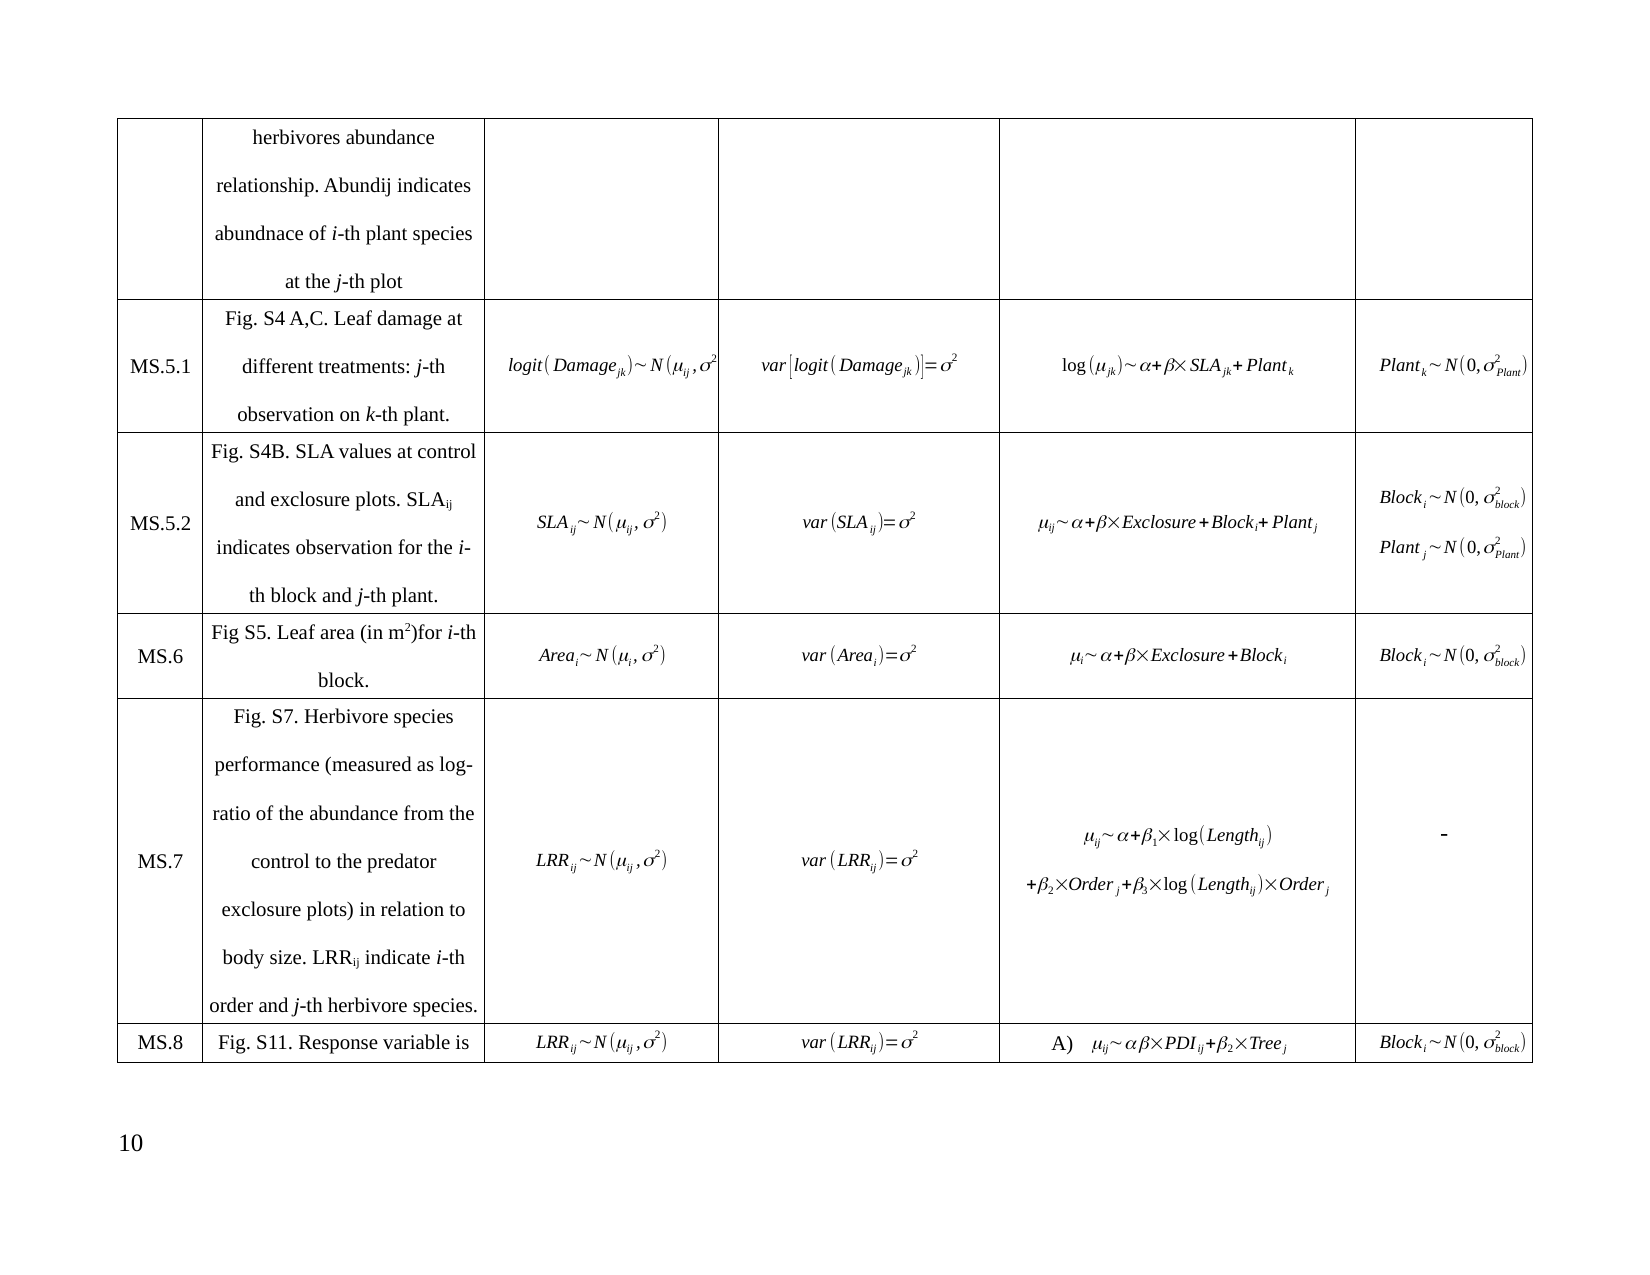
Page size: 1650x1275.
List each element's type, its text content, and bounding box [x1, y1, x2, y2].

table_cell - [1356, 119, 1532, 299]
table_cell [1000, 300, 1355, 432]
table_cell [1356, 433, 1532, 613]
table_cell Fig. S7. Herbivore species performance (measured as log-ratio of the abundance from the control to the predator exclosure plots) in relation to body size. LRRij indicate i-th order and j-th herbivore species. [203, 699, 484, 1023]
table_cell [1000, 433, 1355, 613]
table_cell [485, 614, 718, 697]
table_cell MS.8 [118, 1024, 202, 1062]
table_cell MS.6 [118, 614, 202, 697]
table_cell [1000, 614, 1355, 697]
table_cell [1000, 119, 1355, 299]
table_cell [485, 300, 718, 432]
table_cell [719, 300, 999, 432]
table_cell [1000, 699, 1355, 1023]
table_cell Fig. S4 A,C. Leaf damage at different treatments: j-th observation on k-th plant. [203, 300, 484, 432]
table_cell [719, 699, 999, 1023]
table_cell MS.5.1 [118, 300, 202, 432]
table_cell herbivores abundance relationship. Abundij indicates abundnace of i-th plant species at the j-th plot [203, 119, 484, 299]
table_cell MS.5.2 [118, 433, 202, 613]
table_cell [1356, 1024, 1532, 1062]
table_cell [1356, 614, 1532, 697]
table_cell - [1356, 699, 1532, 1023]
table_cell [719, 433, 999, 613]
table_cell A) B) [1000, 1024, 1355, 1062]
table_cell MS.7 [118, 699, 202, 1023]
table_cell [485, 433, 718, 613]
table_cell [485, 1024, 718, 1062]
table_cell Fig. S4B. SLA values at control and exclosure plots. SLAij indicates observation for the i-th block and j-th plant. [203, 433, 484, 613]
table_cell [485, 119, 718, 299]
table_cell [719, 119, 999, 299]
table_cell [719, 1024, 999, 1062]
table_cell [485, 699, 718, 1023]
table_cell Fig. S11. Response variable is [203, 1024, 484, 1062]
table_cell [1356, 300, 1532, 432]
table_cell [118, 119, 202, 299]
table_cell [719, 614, 999, 697]
table_cell Fig S5. Leaf area (in m2)for i-th block. [203, 614, 484, 697]
